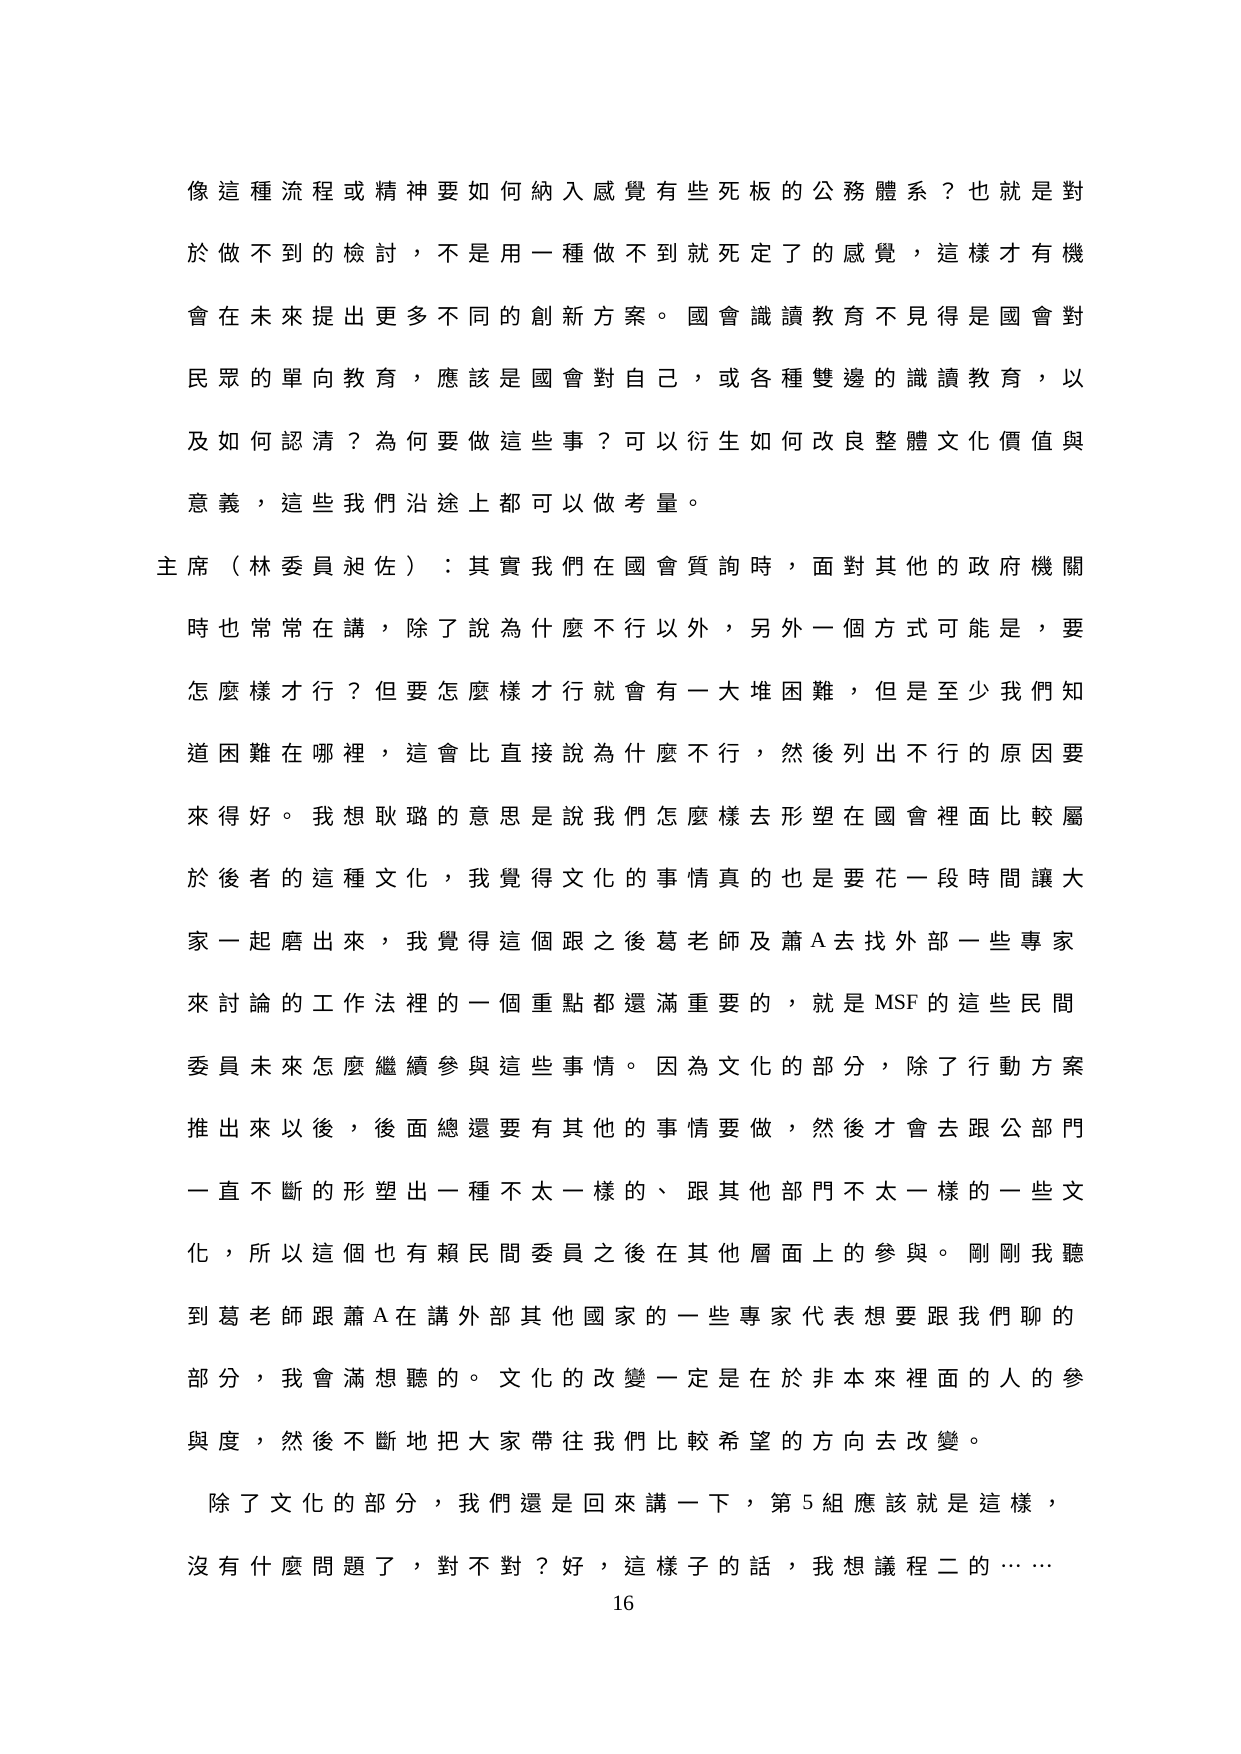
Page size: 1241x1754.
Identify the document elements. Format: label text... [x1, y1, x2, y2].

text 像這種流程或精神要如何納入感覺有些死板的公務體系？也就是對於做不到的檢討，不是用一種做不到就死定了的感覺，這樣才有機會在未來提出更多不同的創新方案。國會識讀教育不見得是國會對民眾的單向教育，應該是國會對自己，或各種雙邊的識讀教育，以及如何認清？為何要做這些事？可以衍生如何改良整體文化價值與意義，這些我們沿途上都可以做考量。 [151, 158, 1089, 533]
text 除了文化的部分，我們還是回來講一下，第5組應該就是這樣，沒有什麼問題了，對不對？好，這樣子的話，我想議程二的…… [173, 1471, 1089, 1584]
text 主席（林委員昶佐）：其實我們在國會質詢時，面對其他的政府機關時也常常在講，除了說為什麼不行以外，另外一個方式可能是，要怎麼樣才行？但要怎麼樣才行就會有一大堆困難，但是至少我們知道困難在哪裡，這會比直接說為什麼不行，然後列出不行的原因要來得好。我想耿璐的意思是說我們怎麼樣去形塑在國會裡面比較屬於後者的這種文化，我覺得文化的事情真的也是要花一段時間讓大家一起磨出來，我覺得這個跟之後葛老師及蕭A去找外部一些專家來討論的工作法裡的一個重點都還滿重要的，就是MSF的這些民間委員未來怎麼繼續參與這些事情。因為文化的部分，除了行動方案推出來以後，後面總還要有其他的事情要做，然後才會去跟公部門一直不斷的形塑出一種不太一樣的、跟其他部門不太一樣的一些文化，所以這個也有賴民間委員之後在其他層面上的參與。剛剛我聽到葛老師跟蕭A在講外部其他國家的一些專家代表想要跟我們聊的部分，我會滿想聽的。文化的改變一定是在於非本來裡面的人的參與度，然後不斷地把大家帶往我們比較希望的方向去改變。 [151, 533, 1089, 1471]
